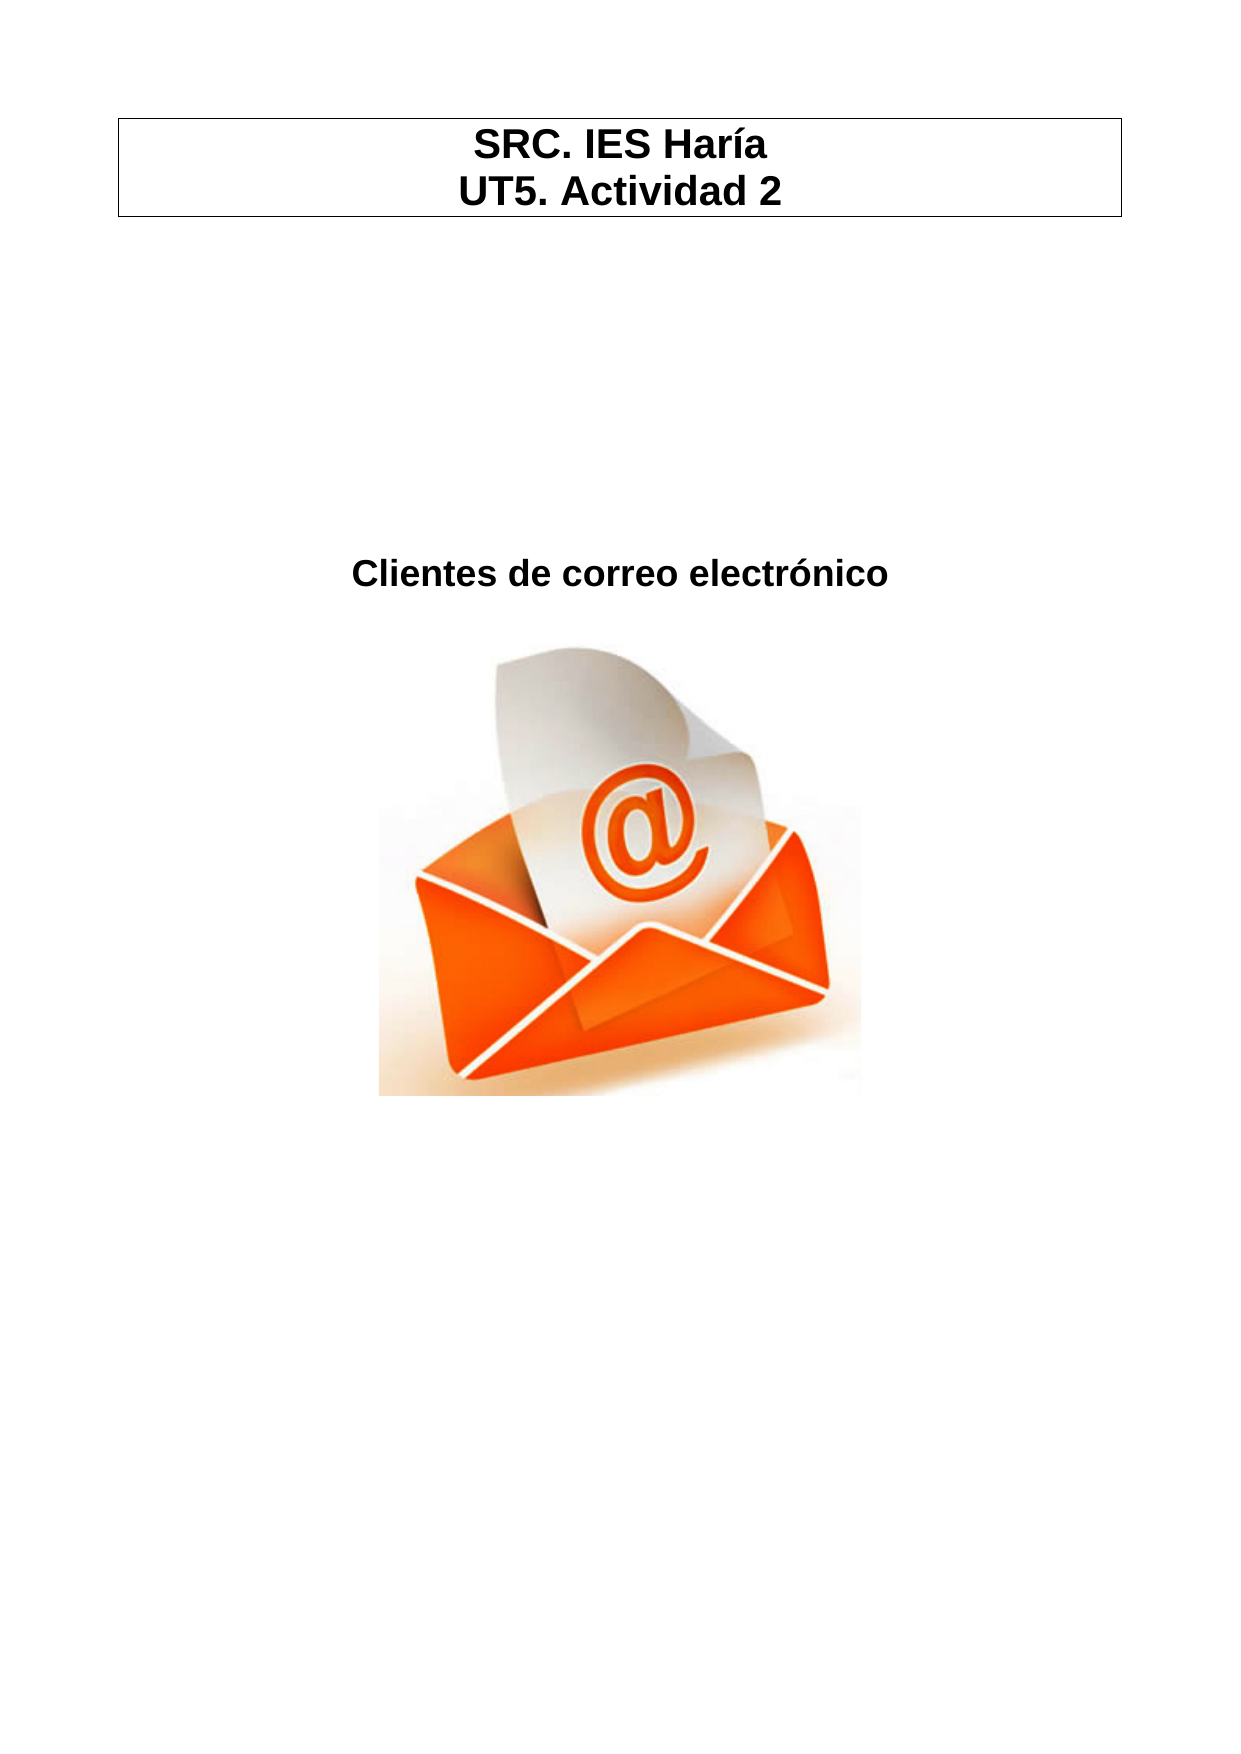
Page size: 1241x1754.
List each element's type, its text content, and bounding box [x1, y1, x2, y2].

picture [378, 636, 862, 1096]
text SRC. IES Haría [119, 119, 1121, 165]
subtitle Clientes de correo electrónico [118, 552, 1122, 594]
text UT5. Actividad 2 [119, 165, 1121, 216]
